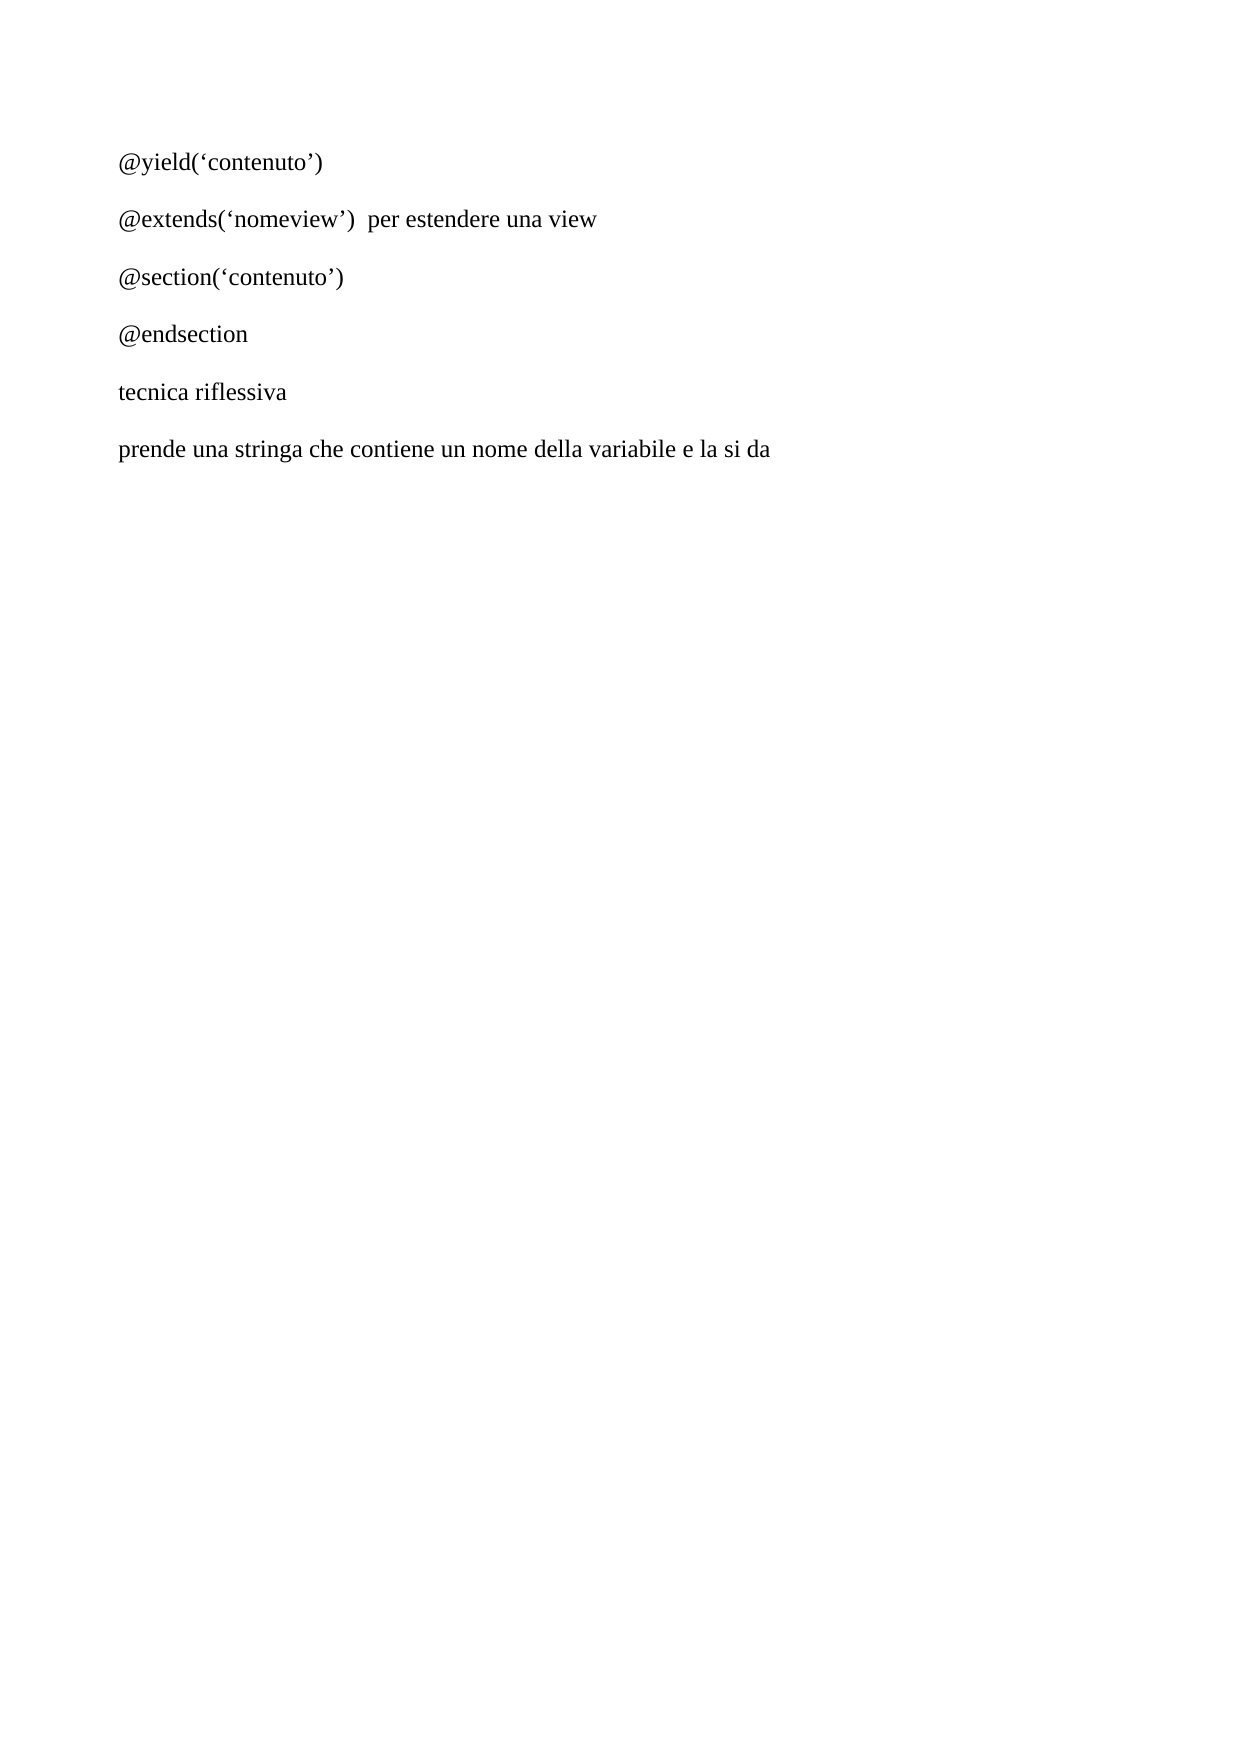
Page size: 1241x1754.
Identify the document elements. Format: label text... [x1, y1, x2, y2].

text @section(‘contenuto’) [118, 262, 1122, 291]
text tecnica riflessiva [118, 377, 1122, 406]
text @extends(‘nomeview’) per estendere una view [118, 204, 1122, 233]
text @yield(‘contenuto’) [118, 147, 1122, 176]
text prende una stringa che contiene un nome della variabile e la si da [118, 434, 1122, 463]
text @endsection [118, 319, 1122, 348]
